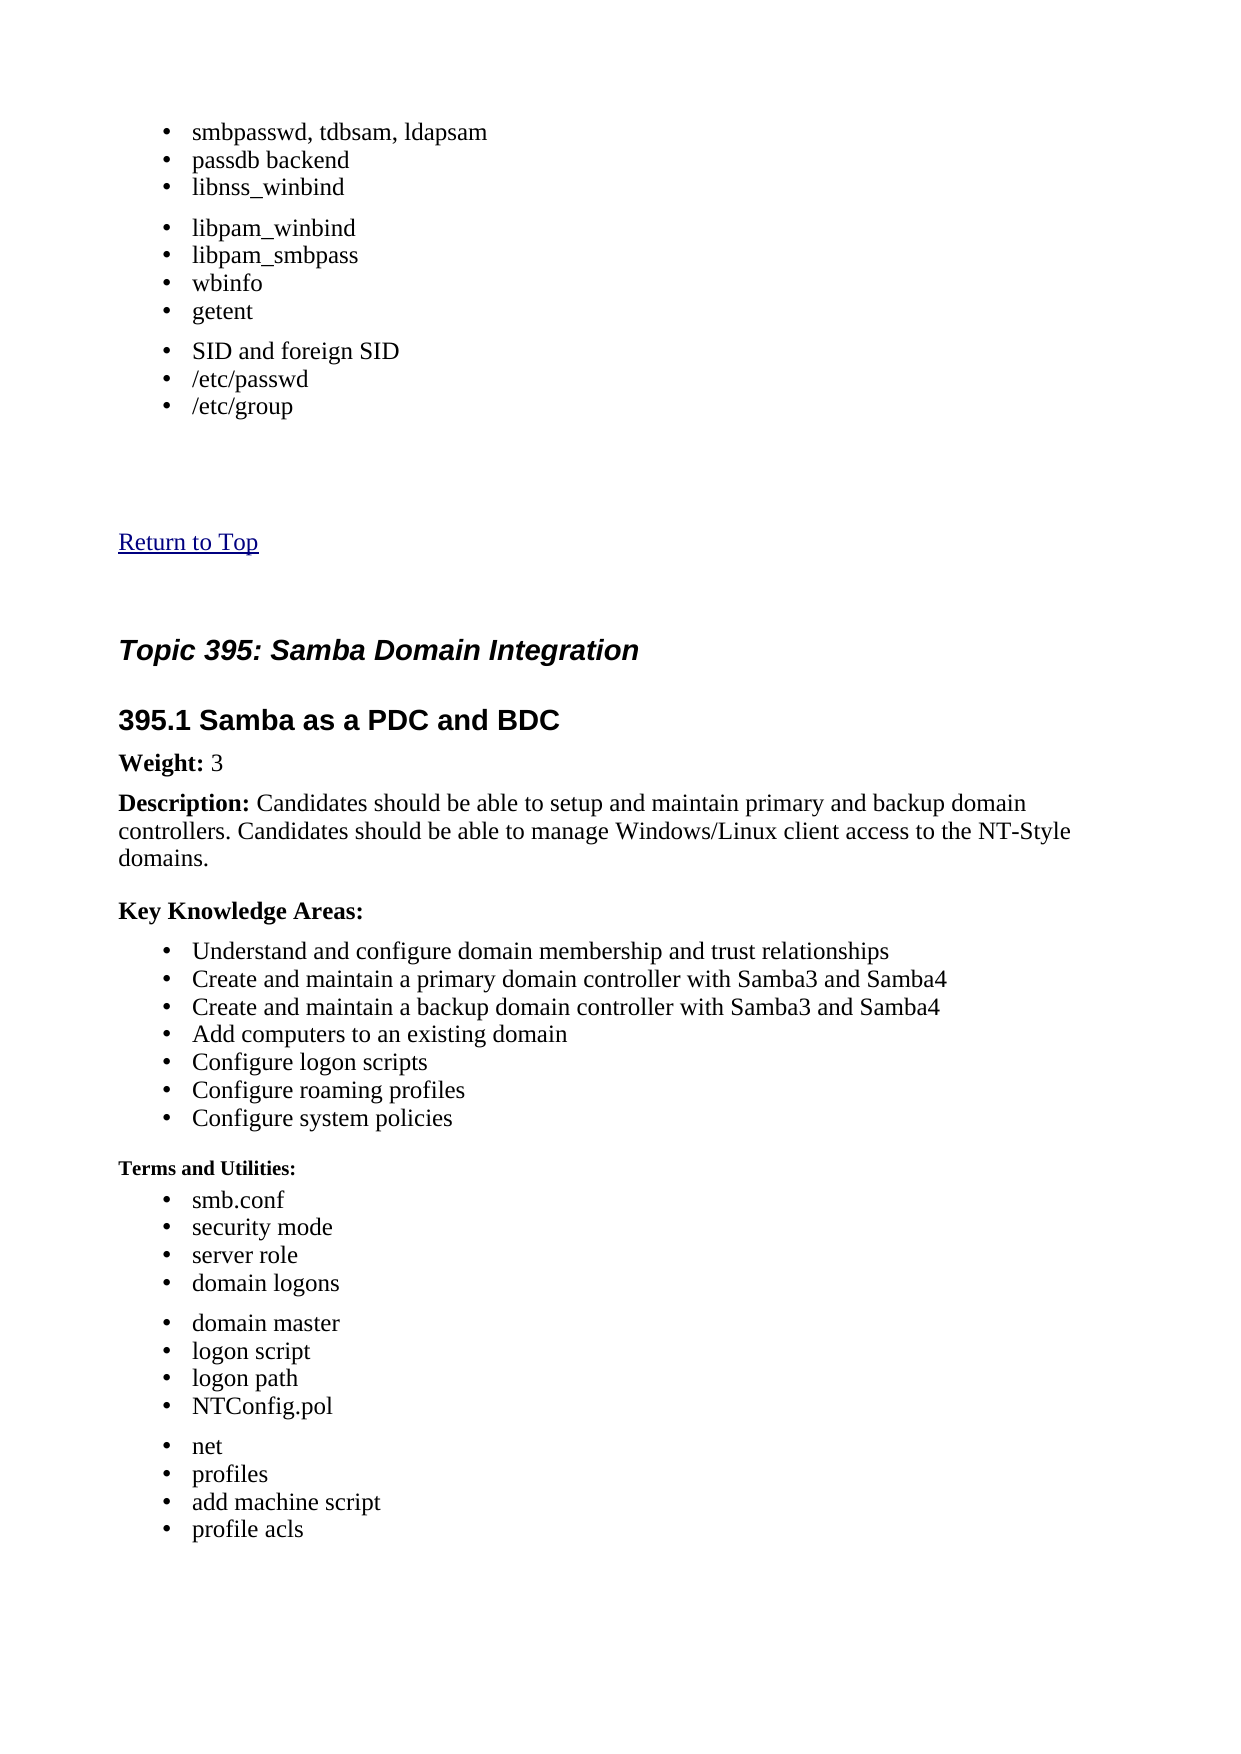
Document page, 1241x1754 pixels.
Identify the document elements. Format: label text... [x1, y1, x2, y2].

list smbpasswd, tdbsam, ldapsam [162, 118, 1122, 146]
subtitle Topic 395: Samba Domain Integration [118, 634, 1122, 666]
list /etc/passwd [162, 365, 1122, 392]
list Create and maintain a backup domain controller with Samba3 and Samba4 [162, 993, 1122, 1021]
list NTConfig.pol [162, 1392, 1122, 1420]
list /etc/group [162, 392, 1122, 420]
subtitle 395.1 Samba as a PDC and BDC [118, 704, 1122, 736]
text Return to Top [118, 473, 1122, 556]
list libpam_winbind [162, 214, 1122, 241]
list Add computers to an existing domain [162, 1021, 1122, 1048]
list domain logons [162, 1269, 1122, 1297]
list logon path [162, 1364, 1122, 1392]
subtitle Key Knowledge Areas: [118, 897, 1122, 925]
list add machine script [162, 1488, 1122, 1516]
subtitle Terms and Utilities: [118, 1156, 1122, 1179]
list logon script [162, 1337, 1122, 1364]
list wbinfo [162, 269, 1122, 297]
list server role [162, 1241, 1122, 1269]
list Create and maintain a primary domain controller with Samba3 and Samba4 [162, 965, 1122, 993]
list security mode [162, 1213, 1122, 1241]
list SID and foreign SID [162, 337, 1122, 365]
list profile acls [162, 1516, 1122, 1543]
list domain master [162, 1309, 1122, 1337]
list libnss_winbind [162, 173, 1122, 201]
list smb.conf [162, 1186, 1122, 1213]
list passdb backend [162, 146, 1122, 173]
text Description: Candidates should be able to setup and maintain primary and backup domain controllers. Candidates should be able to manage Windows/Linux client access to the NT-Style domains. [118, 789, 1122, 872]
list Configure system policies [162, 1104, 1122, 1131]
list Understand and configure domain membership and trust relationships [162, 937, 1122, 965]
list Configure roaming profiles [162, 1076, 1122, 1104]
list net [162, 1432, 1122, 1460]
list Configure logon scripts [162, 1048, 1122, 1076]
list profiles [162, 1460, 1122, 1488]
text Weight: 3 [118, 749, 1122, 777]
list getent [162, 297, 1122, 324]
list libpam_smbpass [162, 241, 1122, 269]
